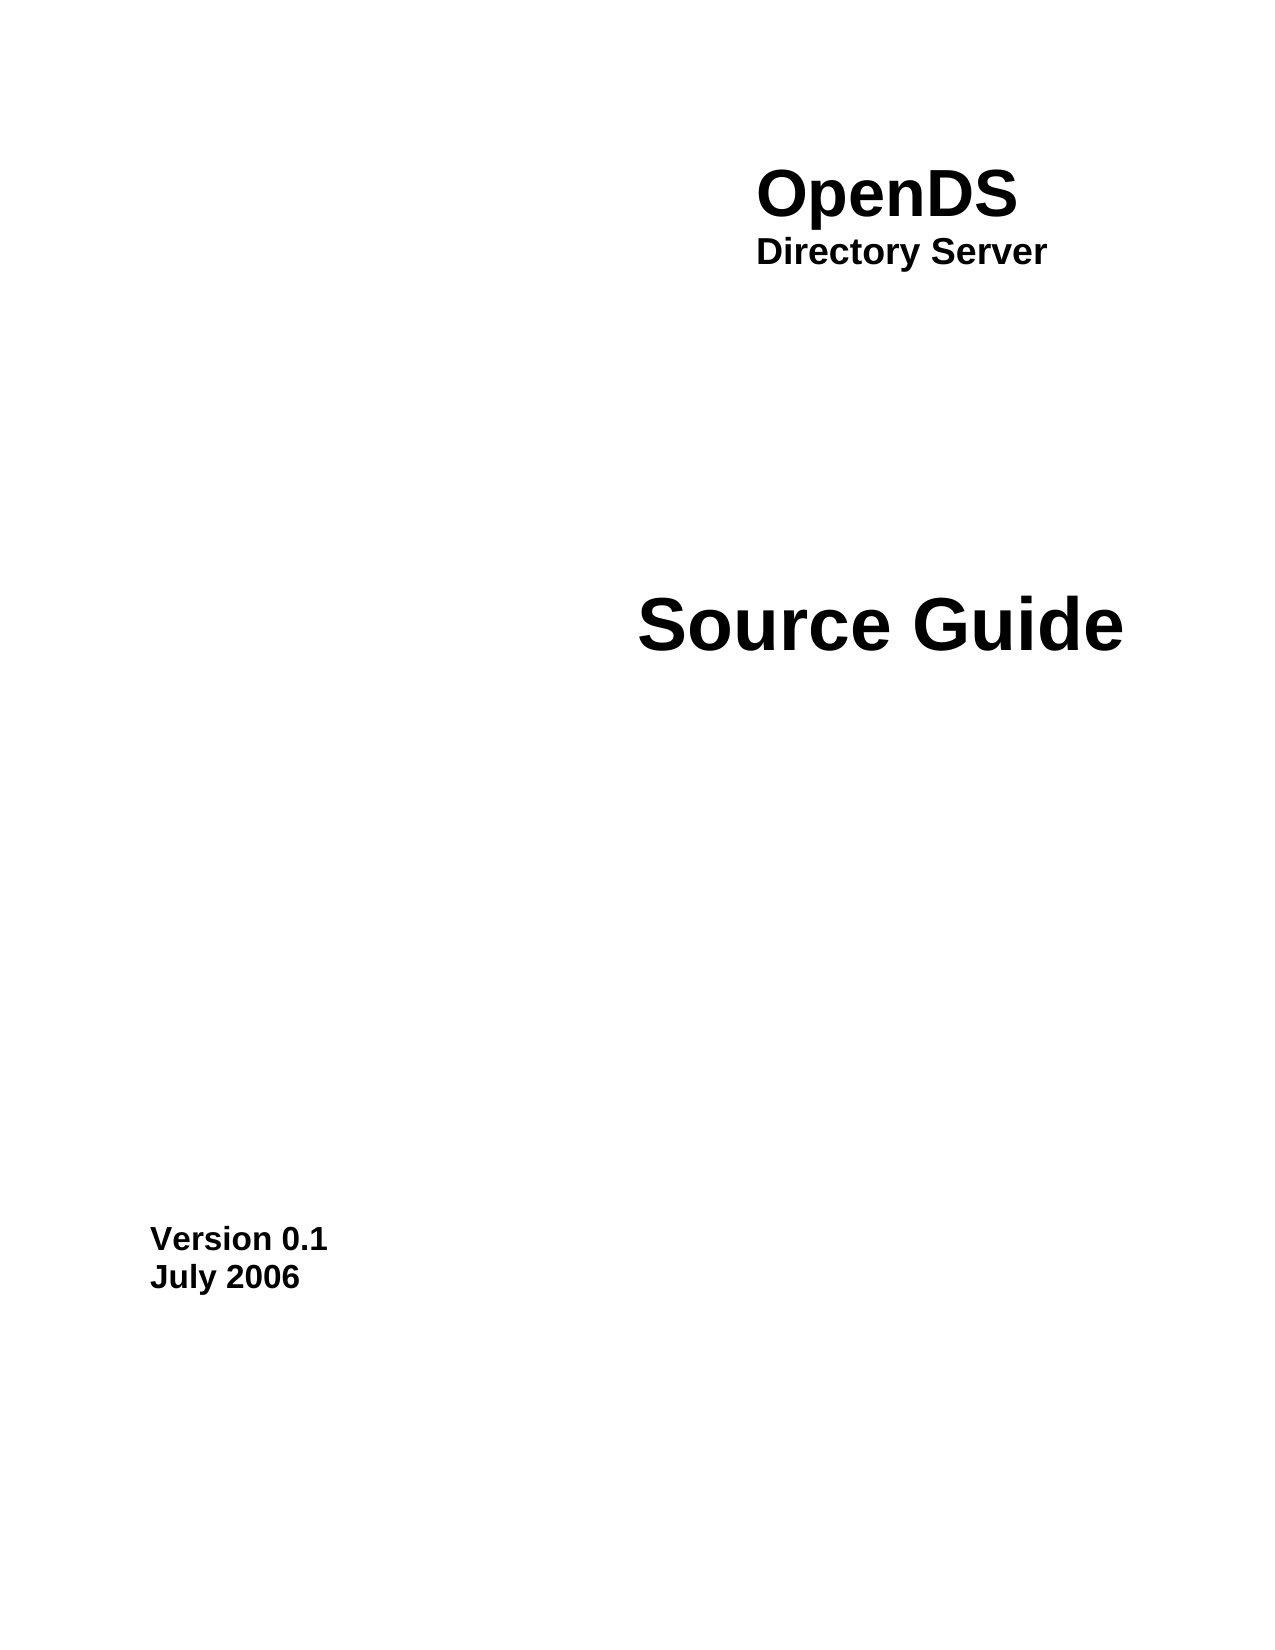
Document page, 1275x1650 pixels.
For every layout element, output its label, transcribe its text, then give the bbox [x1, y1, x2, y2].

table_header OpenDS Directory Server [750, 150, 1125, 278]
text Source Guide [150, 583, 1125, 666]
text July 2006 [150, 1258, 1125, 1295]
text Version 0.1 [150, 1221, 1125, 1258]
